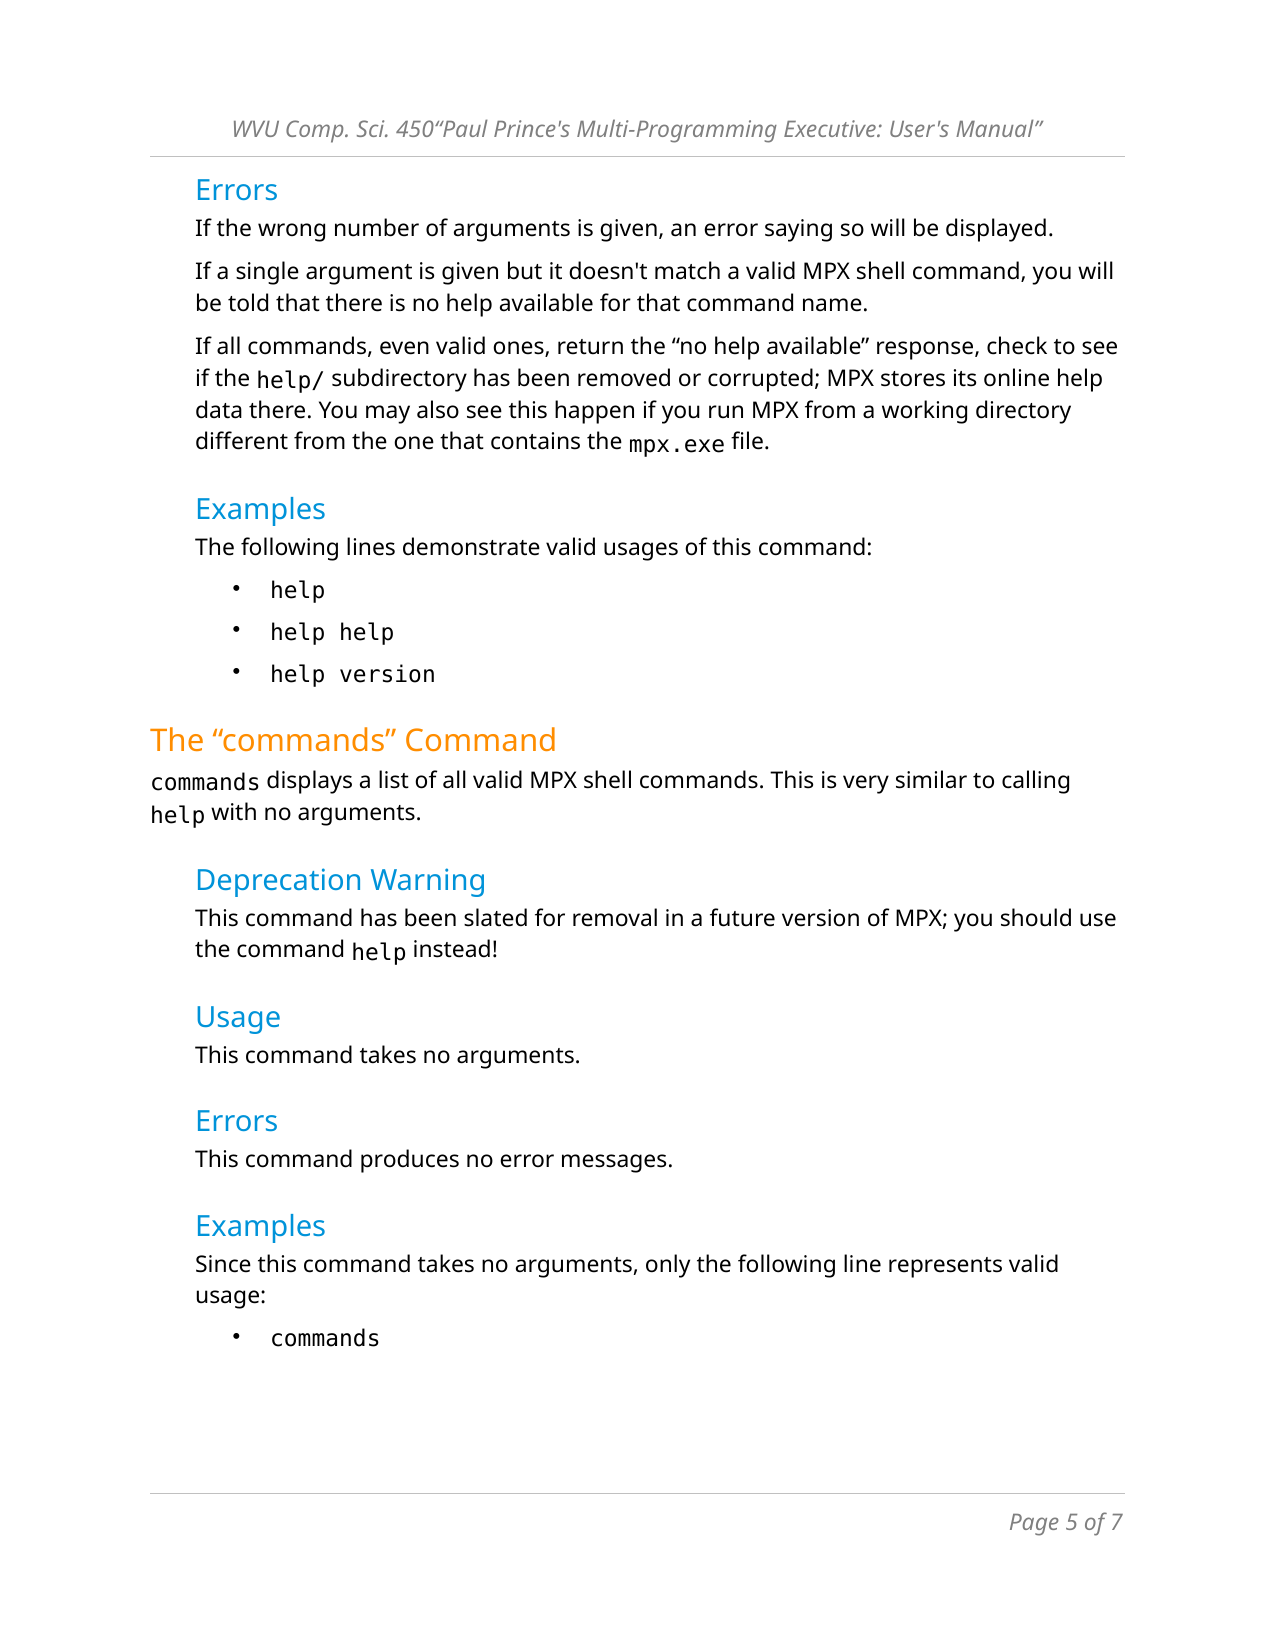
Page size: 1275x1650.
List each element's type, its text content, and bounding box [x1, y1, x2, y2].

subtitle Errors [195, 1101, 1080, 1140]
list help help [232, 616, 1125, 646]
list commands [232, 1323, 1125, 1352]
list help version [232, 658, 1125, 687]
subtitle Usage [195, 996, 1080, 1036]
text If all commands, even valid ones, return the “no help available” response, check to see if the help/ subdirectory has been removed or corrupted; MPX stores its online help data there. You may also see this happen if you run MPX from a working directory different from the one that contains the mpx.exe file. [195, 330, 1125, 458]
text This command produces no error messages. [195, 1143, 1125, 1174]
text This command takes no arguments. [195, 1039, 1125, 1070]
text If a single argument is given but it doesn't match a valid MPX shell command, you will be told that there is no help available for that command name. [195, 255, 1125, 318]
subtitle Deprecation Warning [195, 859, 1080, 899]
text The following lines demonstrate valid usages of this command: [195, 531, 1125, 562]
text Since this command takes no arguments, only the following line represents valid usage: [195, 1248, 1125, 1310]
list help [232, 575, 1125, 604]
subtitle Examples [195, 1205, 1080, 1245]
text commands displays a list of all valid MPX shell commands. This is very similar to calling help with no arguments. [150, 764, 1125, 829]
subtitle The “commands” Command [150, 718, 1080, 761]
text If the wrong number of arguments is given, an error saying so will be displayed. [195, 211, 1125, 243]
subtitle Errors [195, 169, 1080, 208]
subtitle Examples [195, 488, 1080, 528]
text This command has been slated for removal in a future version of MPX; you should use the command help instead! [195, 902, 1125, 966]
